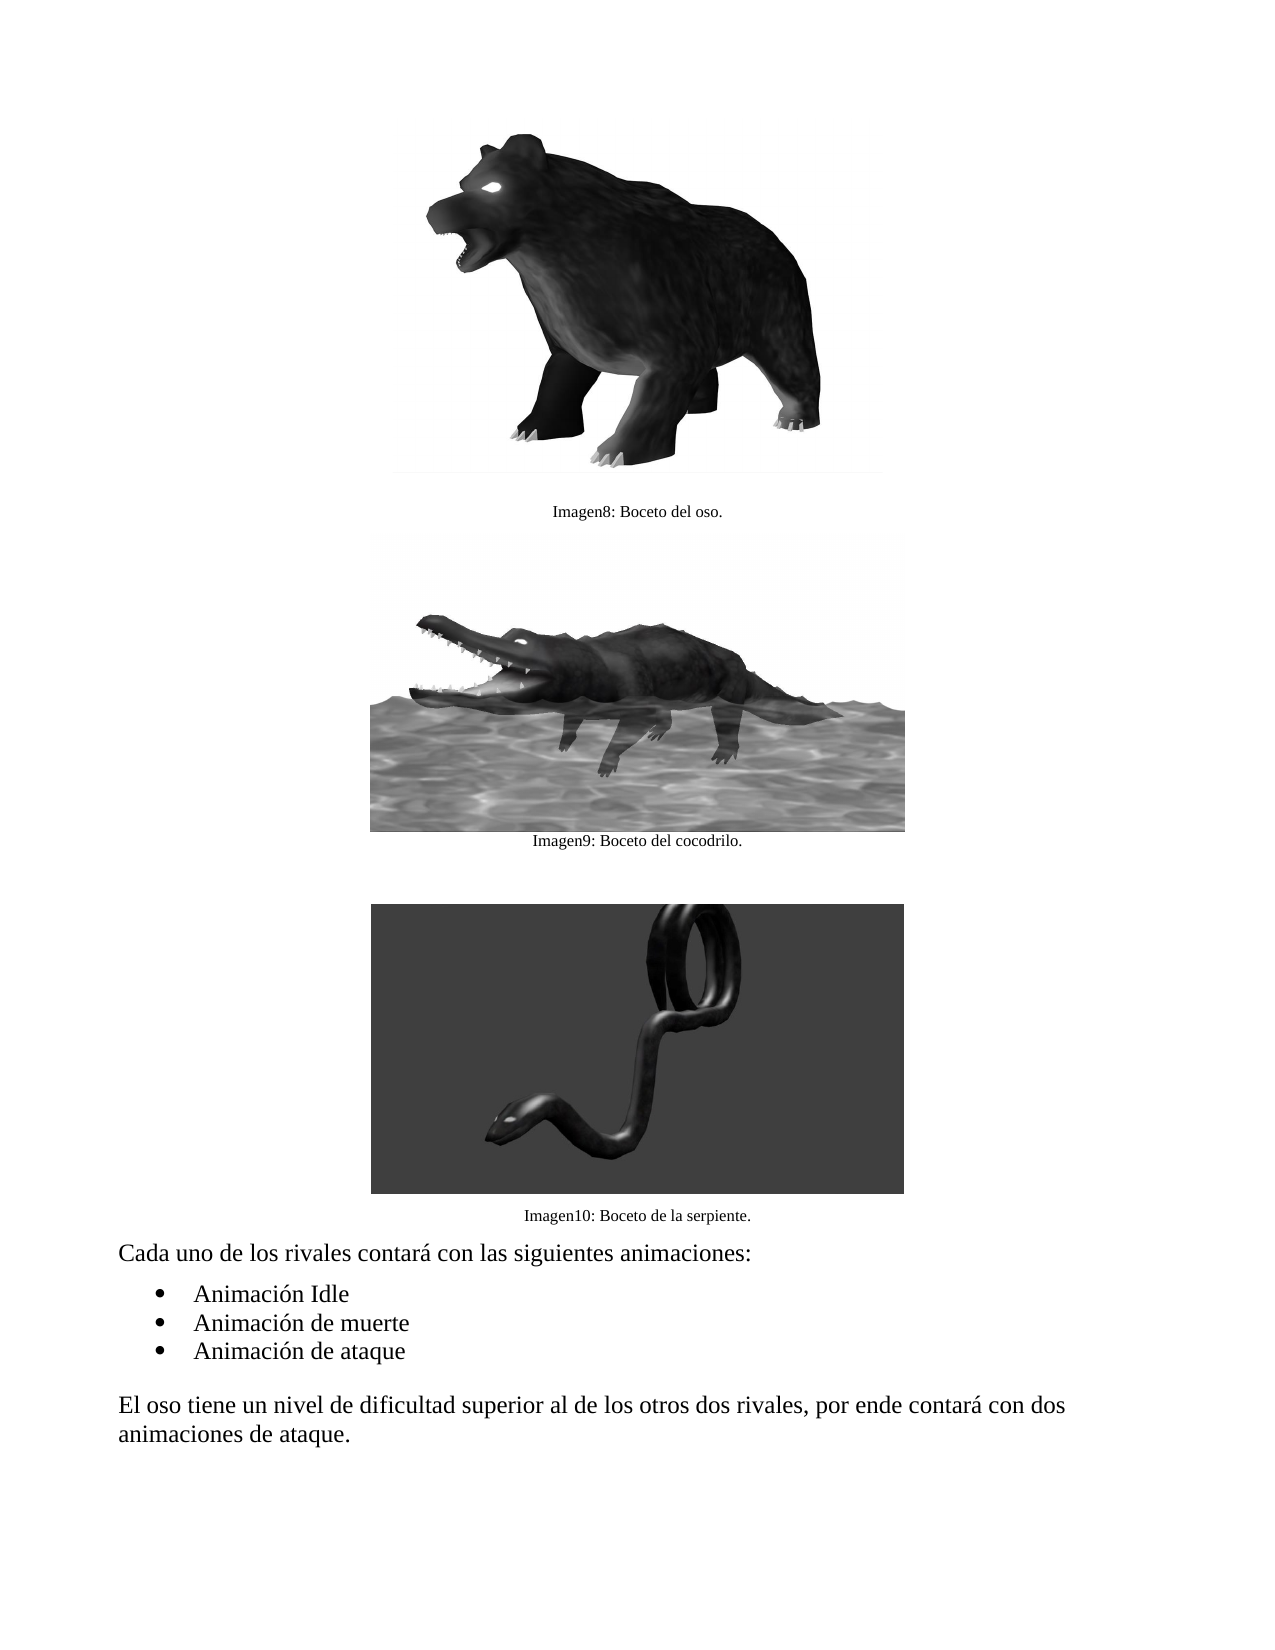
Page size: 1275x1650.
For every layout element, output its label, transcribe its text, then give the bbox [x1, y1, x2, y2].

text Imagen10: Boceto de la serpiente. [118, 1206, 1157, 1225]
list Animación Idle [156, 1279, 1157, 1308]
text Cada uno de los rivales contará con las siguientes animaciones: [118, 1238, 1157, 1266]
list Animación de ataque [156, 1336, 1157, 1365]
text Imagen9: Boceto del cocodrilo. [118, 831, 1157, 850]
list Animación de muerte [156, 1308, 1157, 1336]
text El oso tiene un nivel de dificultad superior al de los otros dos rivales, por ende contará con dos animaciones de ataque. [118, 1390, 1157, 1448]
text Imagen8: Boceto del oso. [118, 501, 1157, 521]
